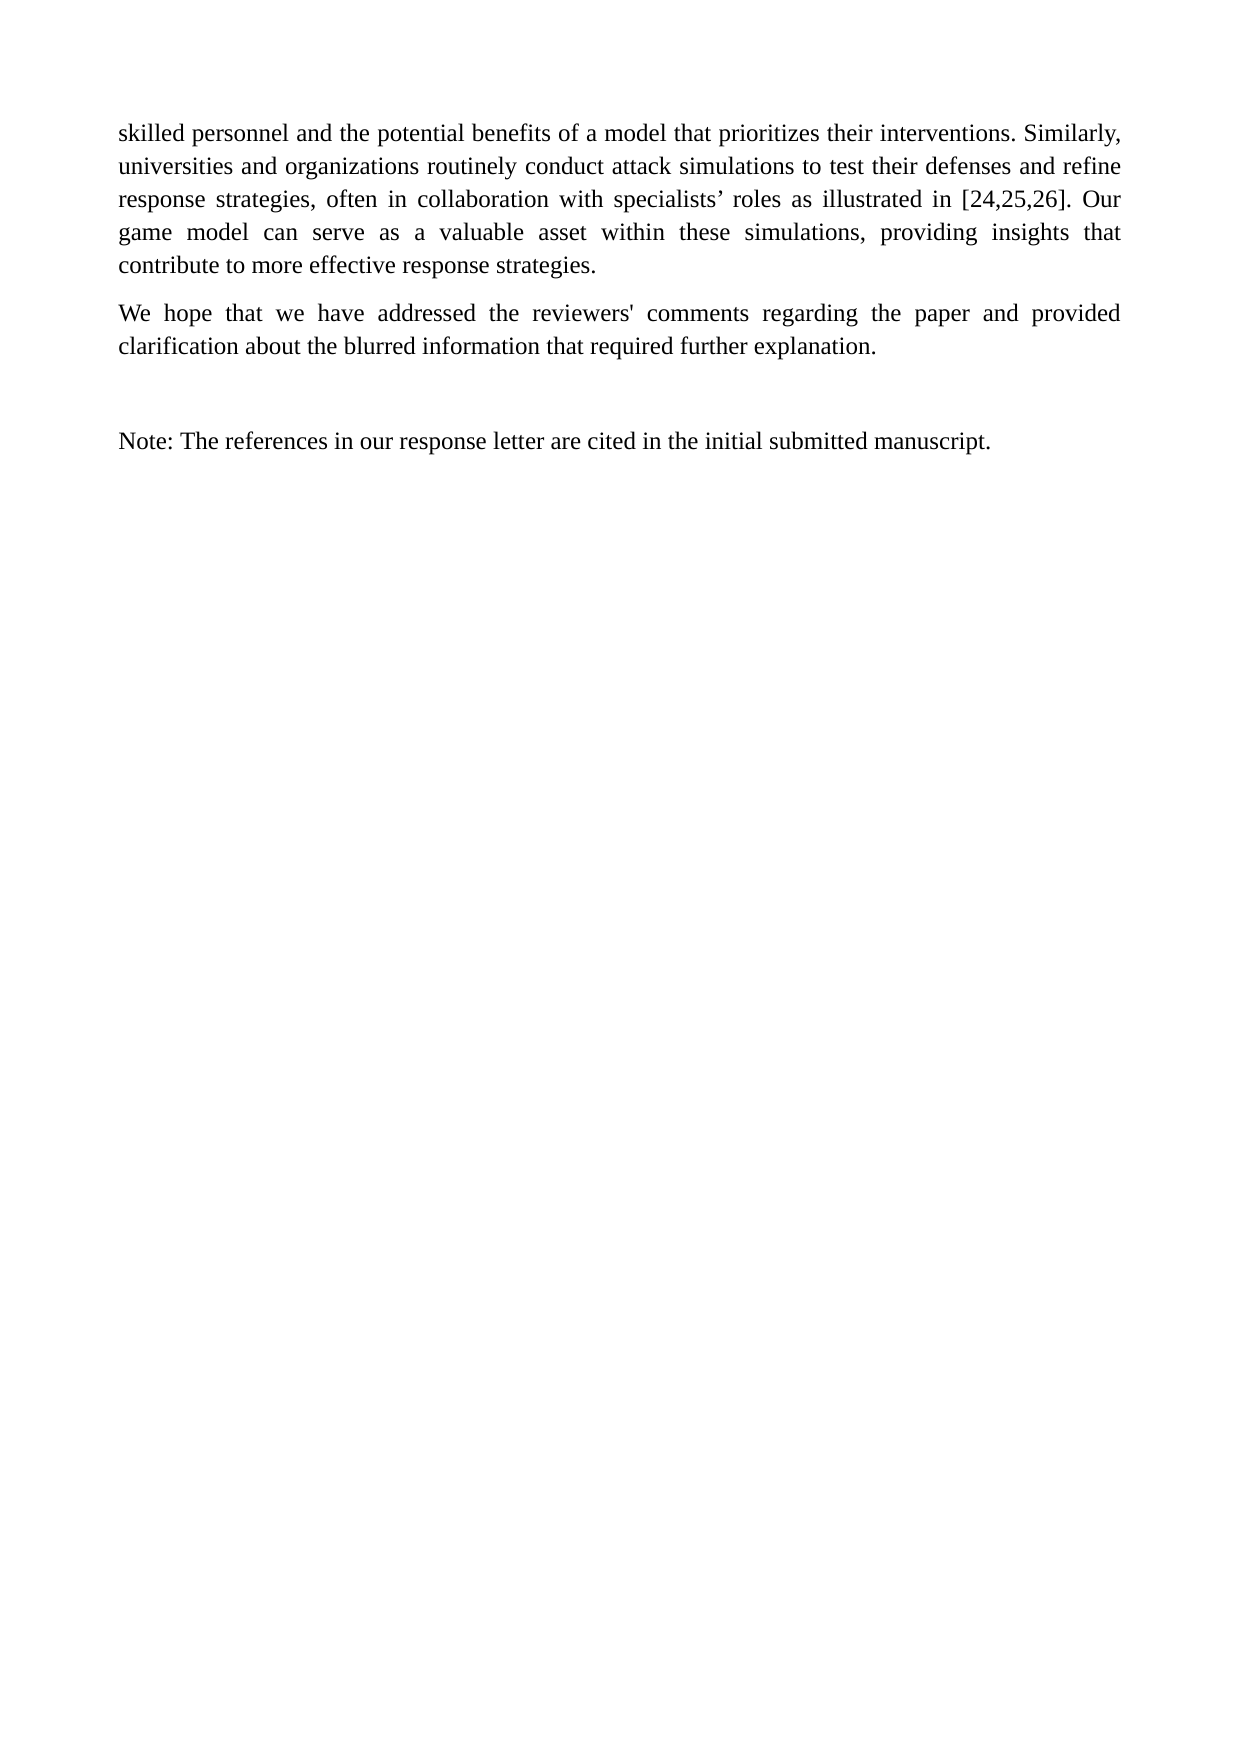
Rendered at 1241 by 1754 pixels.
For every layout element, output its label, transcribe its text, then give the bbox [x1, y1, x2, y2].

text skilled personnel and the potential benefits of a model that prioritizes their interventions. Similarly, universities and organizations routinely conduct attack simulations to test their defenses and refine response strategies, often in collaboration with specialists’ roles as illustrated in [24,25,26]. Our game model can serve as a valuable asset within these simulations, providing insights that contribute to more effective response strategies. [118, 118, 1122, 279]
text We hope that we have addressed the reviewers' comments regarding the paper and provided clarification about the blurred information that required further explanation. [118, 298, 1122, 359]
text Note: The references in our response letter are cited in the initial submitted manuscript. [118, 426, 1122, 455]
